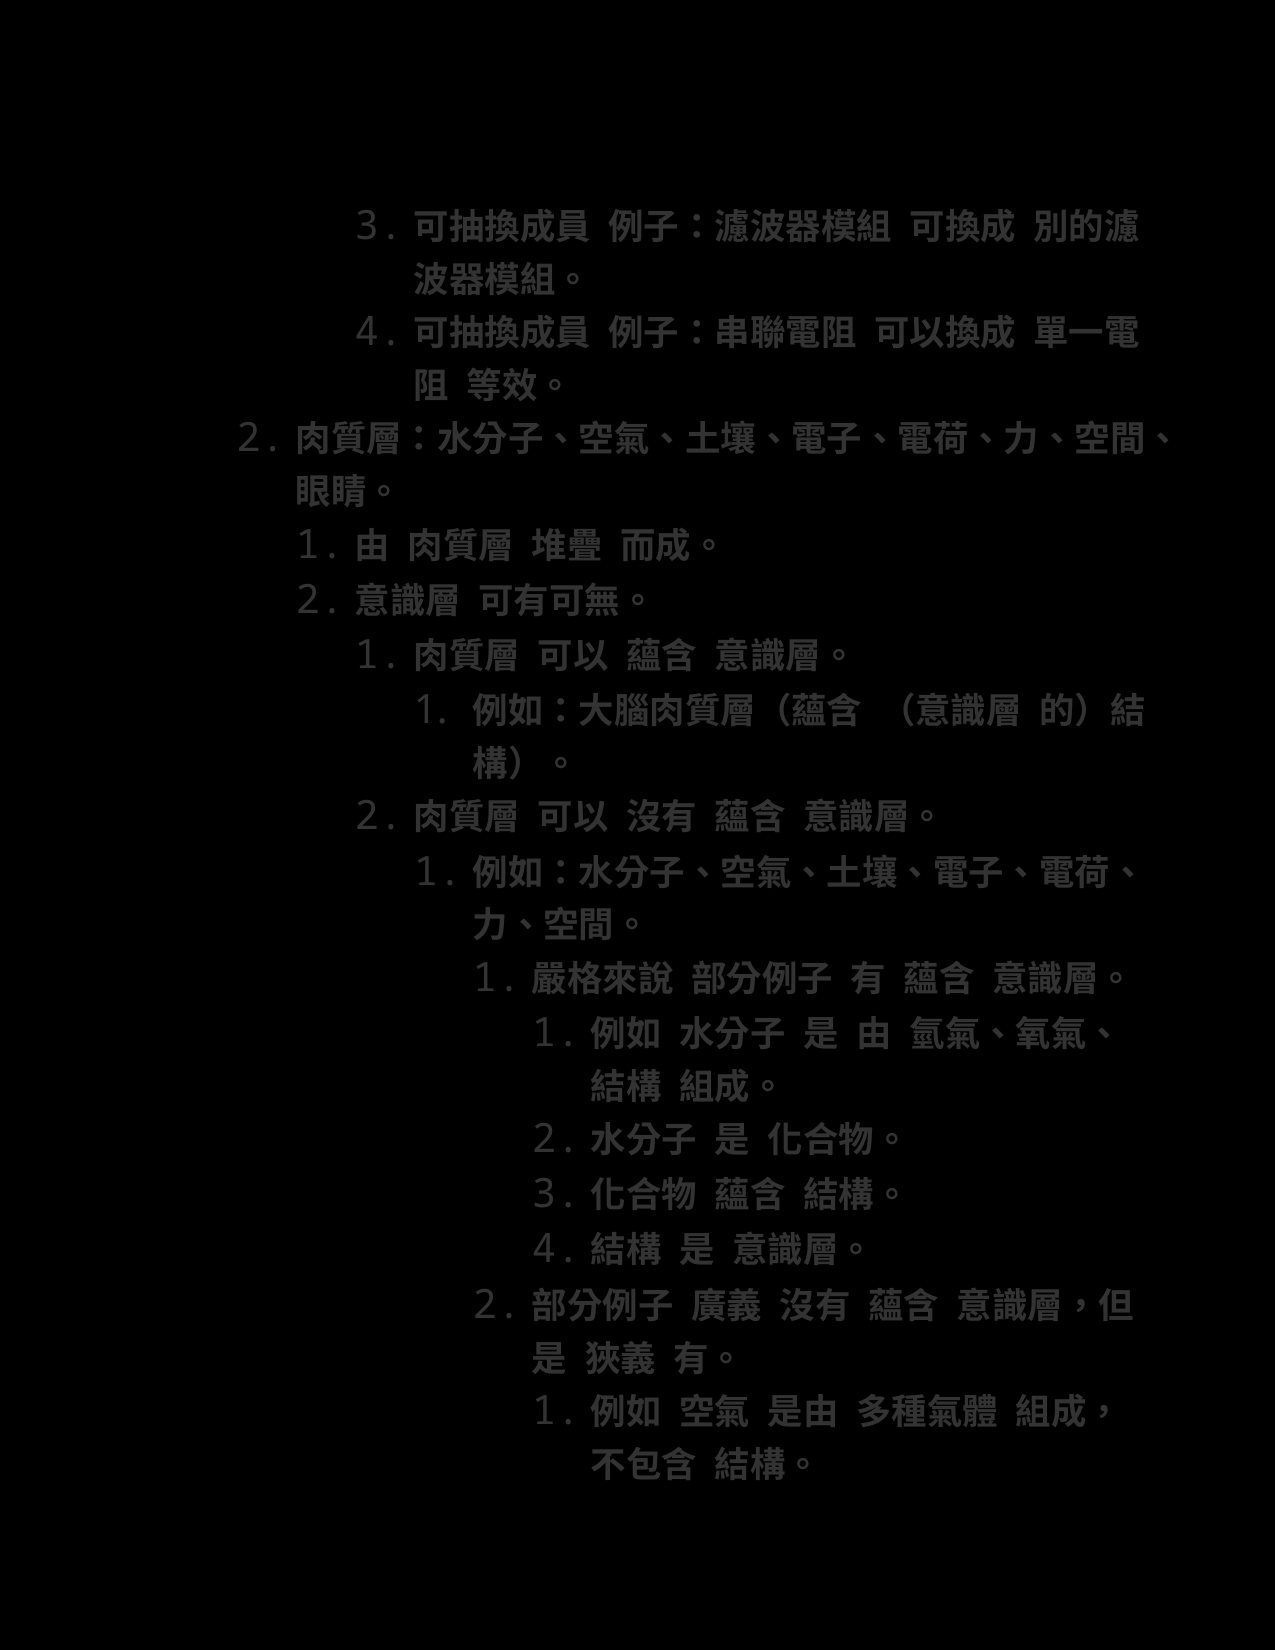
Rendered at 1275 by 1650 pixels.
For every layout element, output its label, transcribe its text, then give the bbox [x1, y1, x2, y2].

list 結構 是 意識層。 [532, 1220, 1157, 1275]
list 肉質層 可以 沒有 蘊含 意識層。 [354, 787, 1157, 842]
list 例如 空氣 是由 多種氣體 組成，不包含 結構。 [532, 1381, 1157, 1487]
list 肉質層 可以 蘊含 意識層。 [354, 625, 1157, 680]
list 可抽換成員 例子：串聯電阻 可以換成 單一電阻 等效。 [354, 302, 1157, 408]
list 化合物 蘊含 結構。 [532, 1164, 1157, 1220]
list 嚴格來說 部分例子 有 蘊含 意識層。 [472, 948, 1157, 1003]
list 水分子 是 化合物。 [532, 1109, 1157, 1164]
list 例如 水分子 是 由 氫氣、氧氣、結構 組成。 [532, 1003, 1157, 1109]
list 例如：大腦肉質層（蘊含 （意識層 的）結構）。 [413, 680, 1157, 787]
list 意識層 可有可無。 [295, 570, 1157, 625]
list 部分例子 廣義 沒有 蘊含 意識層，但是 狹義 有。 [472, 1275, 1157, 1381]
list 例如：水分子、空氣、土壤、電子、電荷、力、空間。 [413, 842, 1157, 948]
list 由 肉質層 堆疊 而成。 [295, 515, 1157, 570]
list 肉質層：水分子、空氣、土壤、電子、電荷、力、空間、眼睛。 [236, 408, 1157, 515]
list 可抽換成員 例子：濾波器模組 可換成 別的濾波器模組。 [354, 196, 1157, 302]
